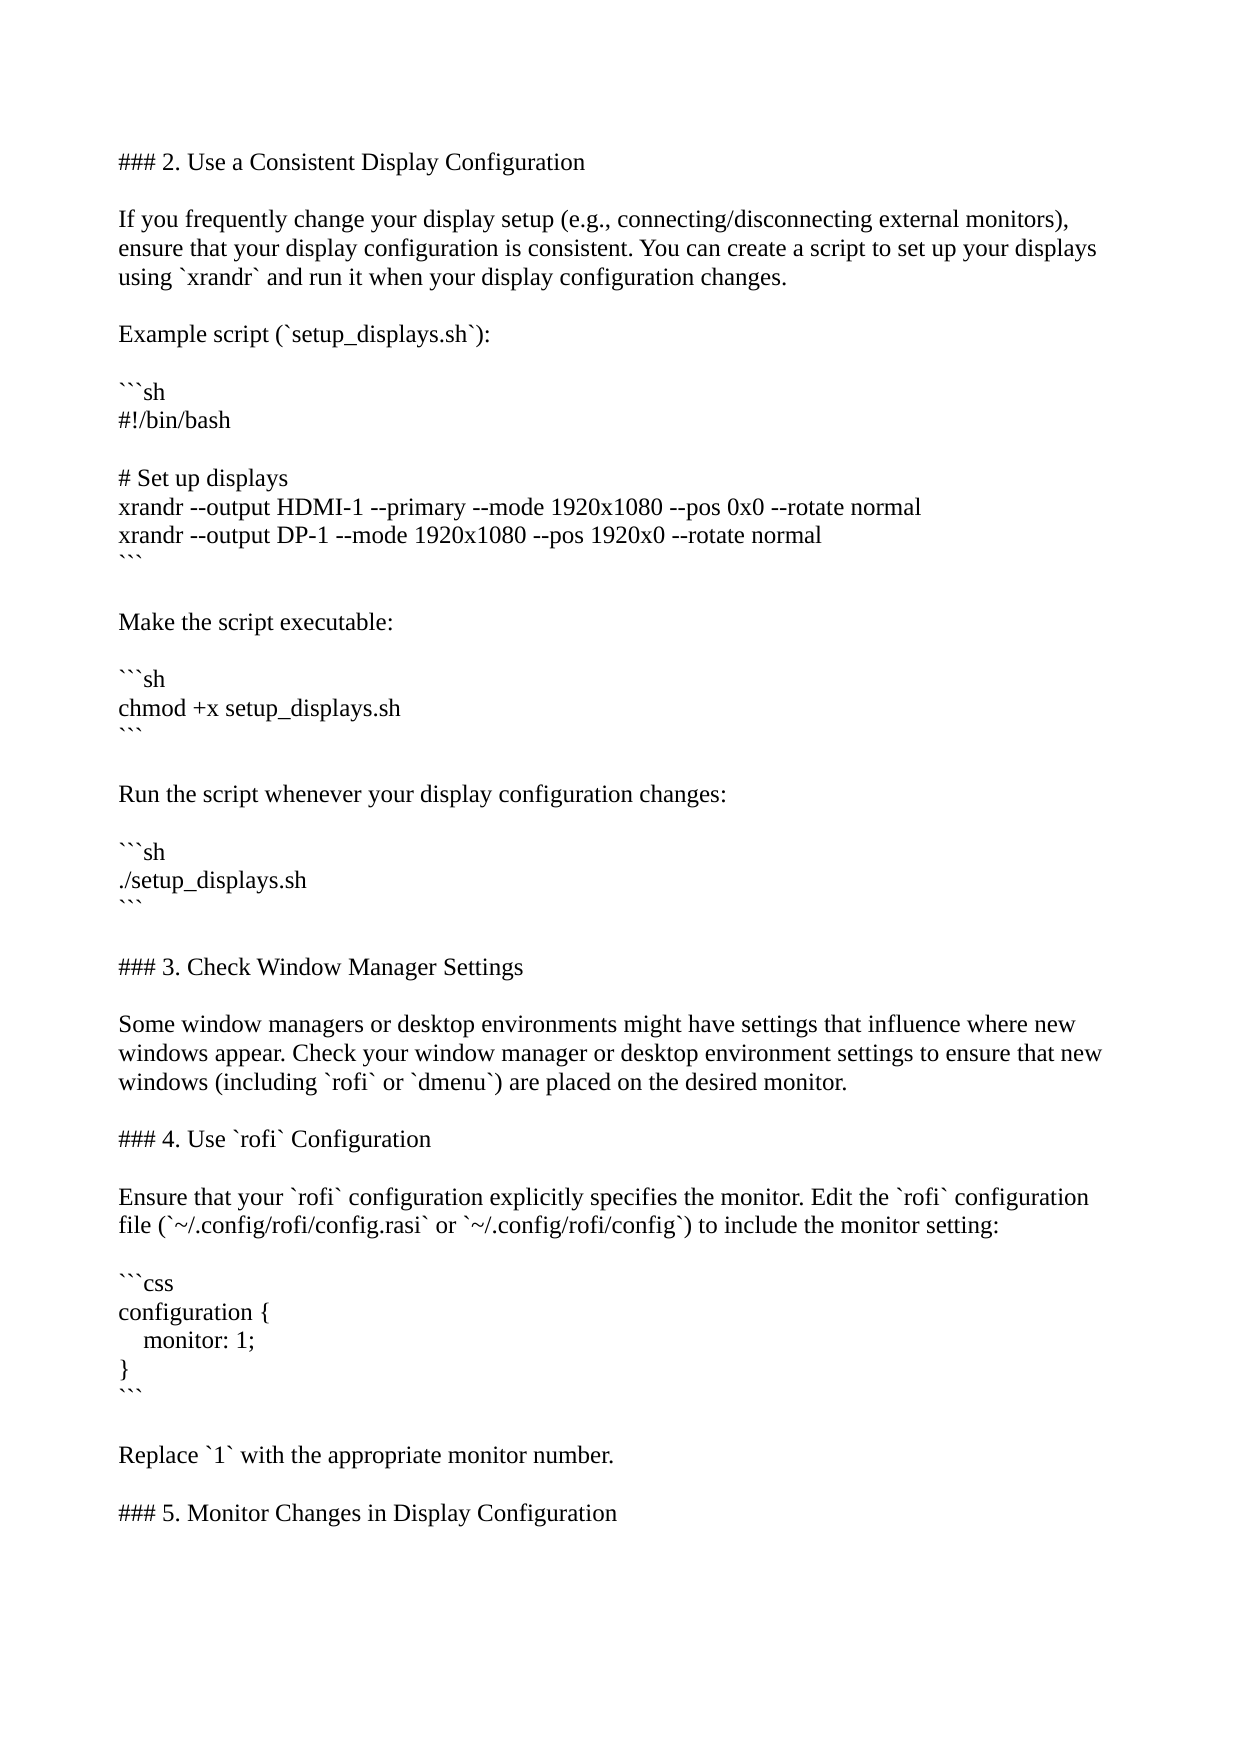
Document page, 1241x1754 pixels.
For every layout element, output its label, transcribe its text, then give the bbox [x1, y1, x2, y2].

text # Set up displays [118, 463, 1122, 492]
text xrandr --output HDMI-1 --primary --mode 1920x1080 --pos 0x0 --rotate normal [118, 492, 1122, 521]
text Run the script whenever your display configuration changes: [118, 779, 1122, 808]
text Replace `1` with the appropriate monitor number. [118, 1441, 1122, 1469]
text } [118, 1354, 1122, 1383]
text chmod +x setup_displays.sh [118, 693, 1122, 722]
text ```css [118, 1268, 1122, 1297]
text configuration { [118, 1297, 1122, 1326]
text xrandr --output DP-1 --mode 1920x1080 --pos 1920x0 --rotate normal [118, 521, 1122, 549]
text ### 3. Check Window Manager Settings [118, 952, 1122, 981]
text ### 5. Monitor Changes in Display Configuration [118, 1498, 1122, 1527]
text If you frequently change your display setup (e.g., connecting/disconnecting external monitors), ensure that your display configuration is consistent. You can create a script to set up your displays using `xrandr` and run it when your display configuration changes. [118, 204, 1122, 291]
text ### 2. Use a Consistent Display Configuration [118, 147, 1122, 176]
text ``` [118, 1383, 1122, 1412]
text ``` [118, 549, 1122, 578]
text Make the script executable: [118, 607, 1122, 636]
text ```sh [118, 837, 1122, 866]
text Ensure that your `rofi` configuration explicitly specifies the monitor. Edit the `rofi` configuration file (`~/.config/rofi/config.rasi` or `~/.config/rofi/config`) to include the monitor setting: [118, 1182, 1122, 1239]
text Some window managers or desktop environments might have settings that influence where new windows appear. Check your window manager or desktop environment settings to ensure that new windows (including `rofi` or `dmenu`) are placed on the desired monitor. [118, 1009, 1122, 1096]
text ```sh [118, 377, 1122, 406]
text ``` [118, 894, 1122, 923]
text ### 4. Use `rofi` Configuration [118, 1124, 1122, 1153]
text Example script (`setup_displays.sh`): [118, 319, 1122, 348]
text #!/bin/bash [118, 406, 1122, 434]
text ./setup_displays.sh [118, 866, 1122, 894]
text monitor: 1; [118, 1326, 1122, 1354]
text ``` [118, 722, 1122, 751]
text ```sh [118, 664, 1122, 693]
